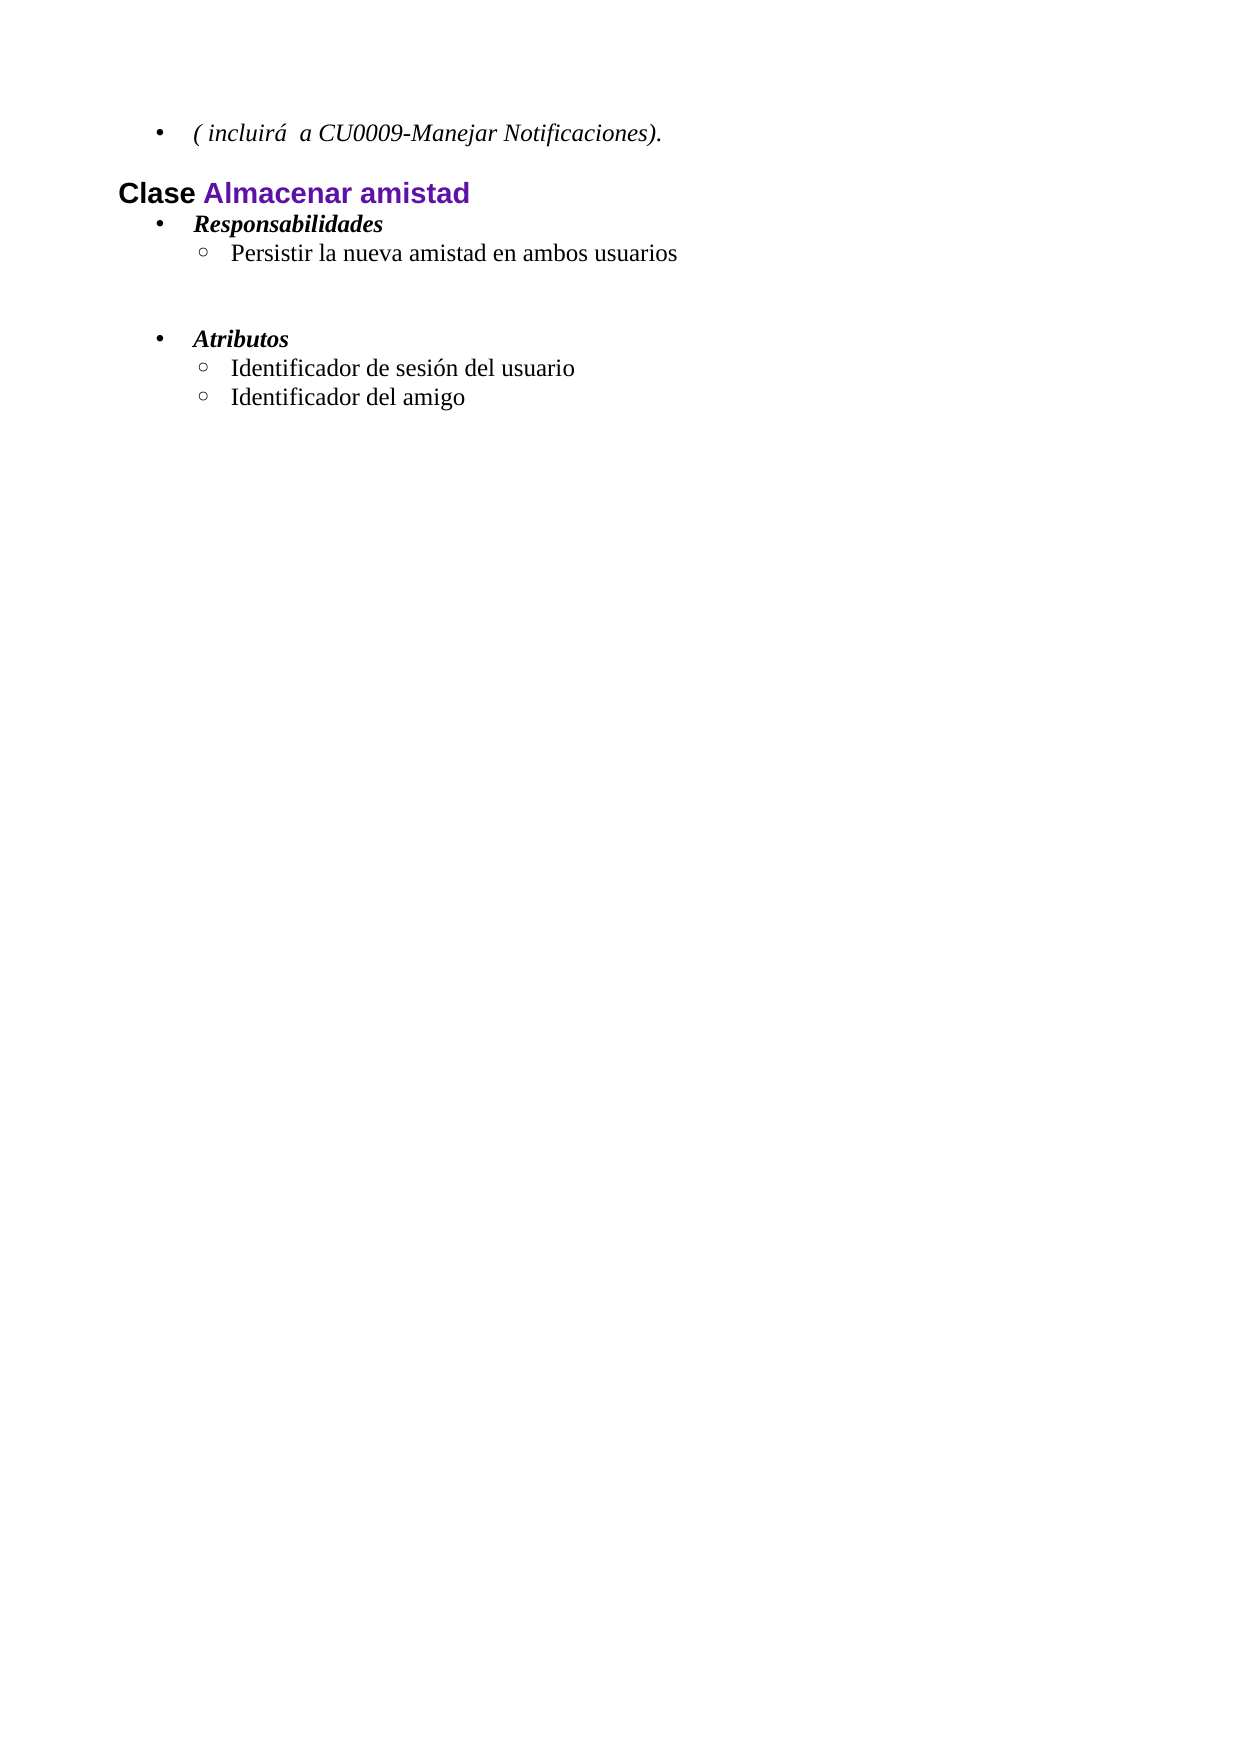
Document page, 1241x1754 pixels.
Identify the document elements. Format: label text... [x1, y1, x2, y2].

text Clase Almacenar amistad [118, 176, 1122, 209]
list Responsabilidades [156, 209, 1122, 238]
list Identificador del amigo [193, 382, 1122, 410]
list ( incluirá a CU0009-Manejar Notificaciones). [156, 118, 1122, 147]
list Atributos [156, 324, 1122, 353]
list Identificador de sesión del usuario [193, 353, 1122, 382]
list Persistir la nueva amistad en ambos usuarios [193, 238, 1122, 267]
